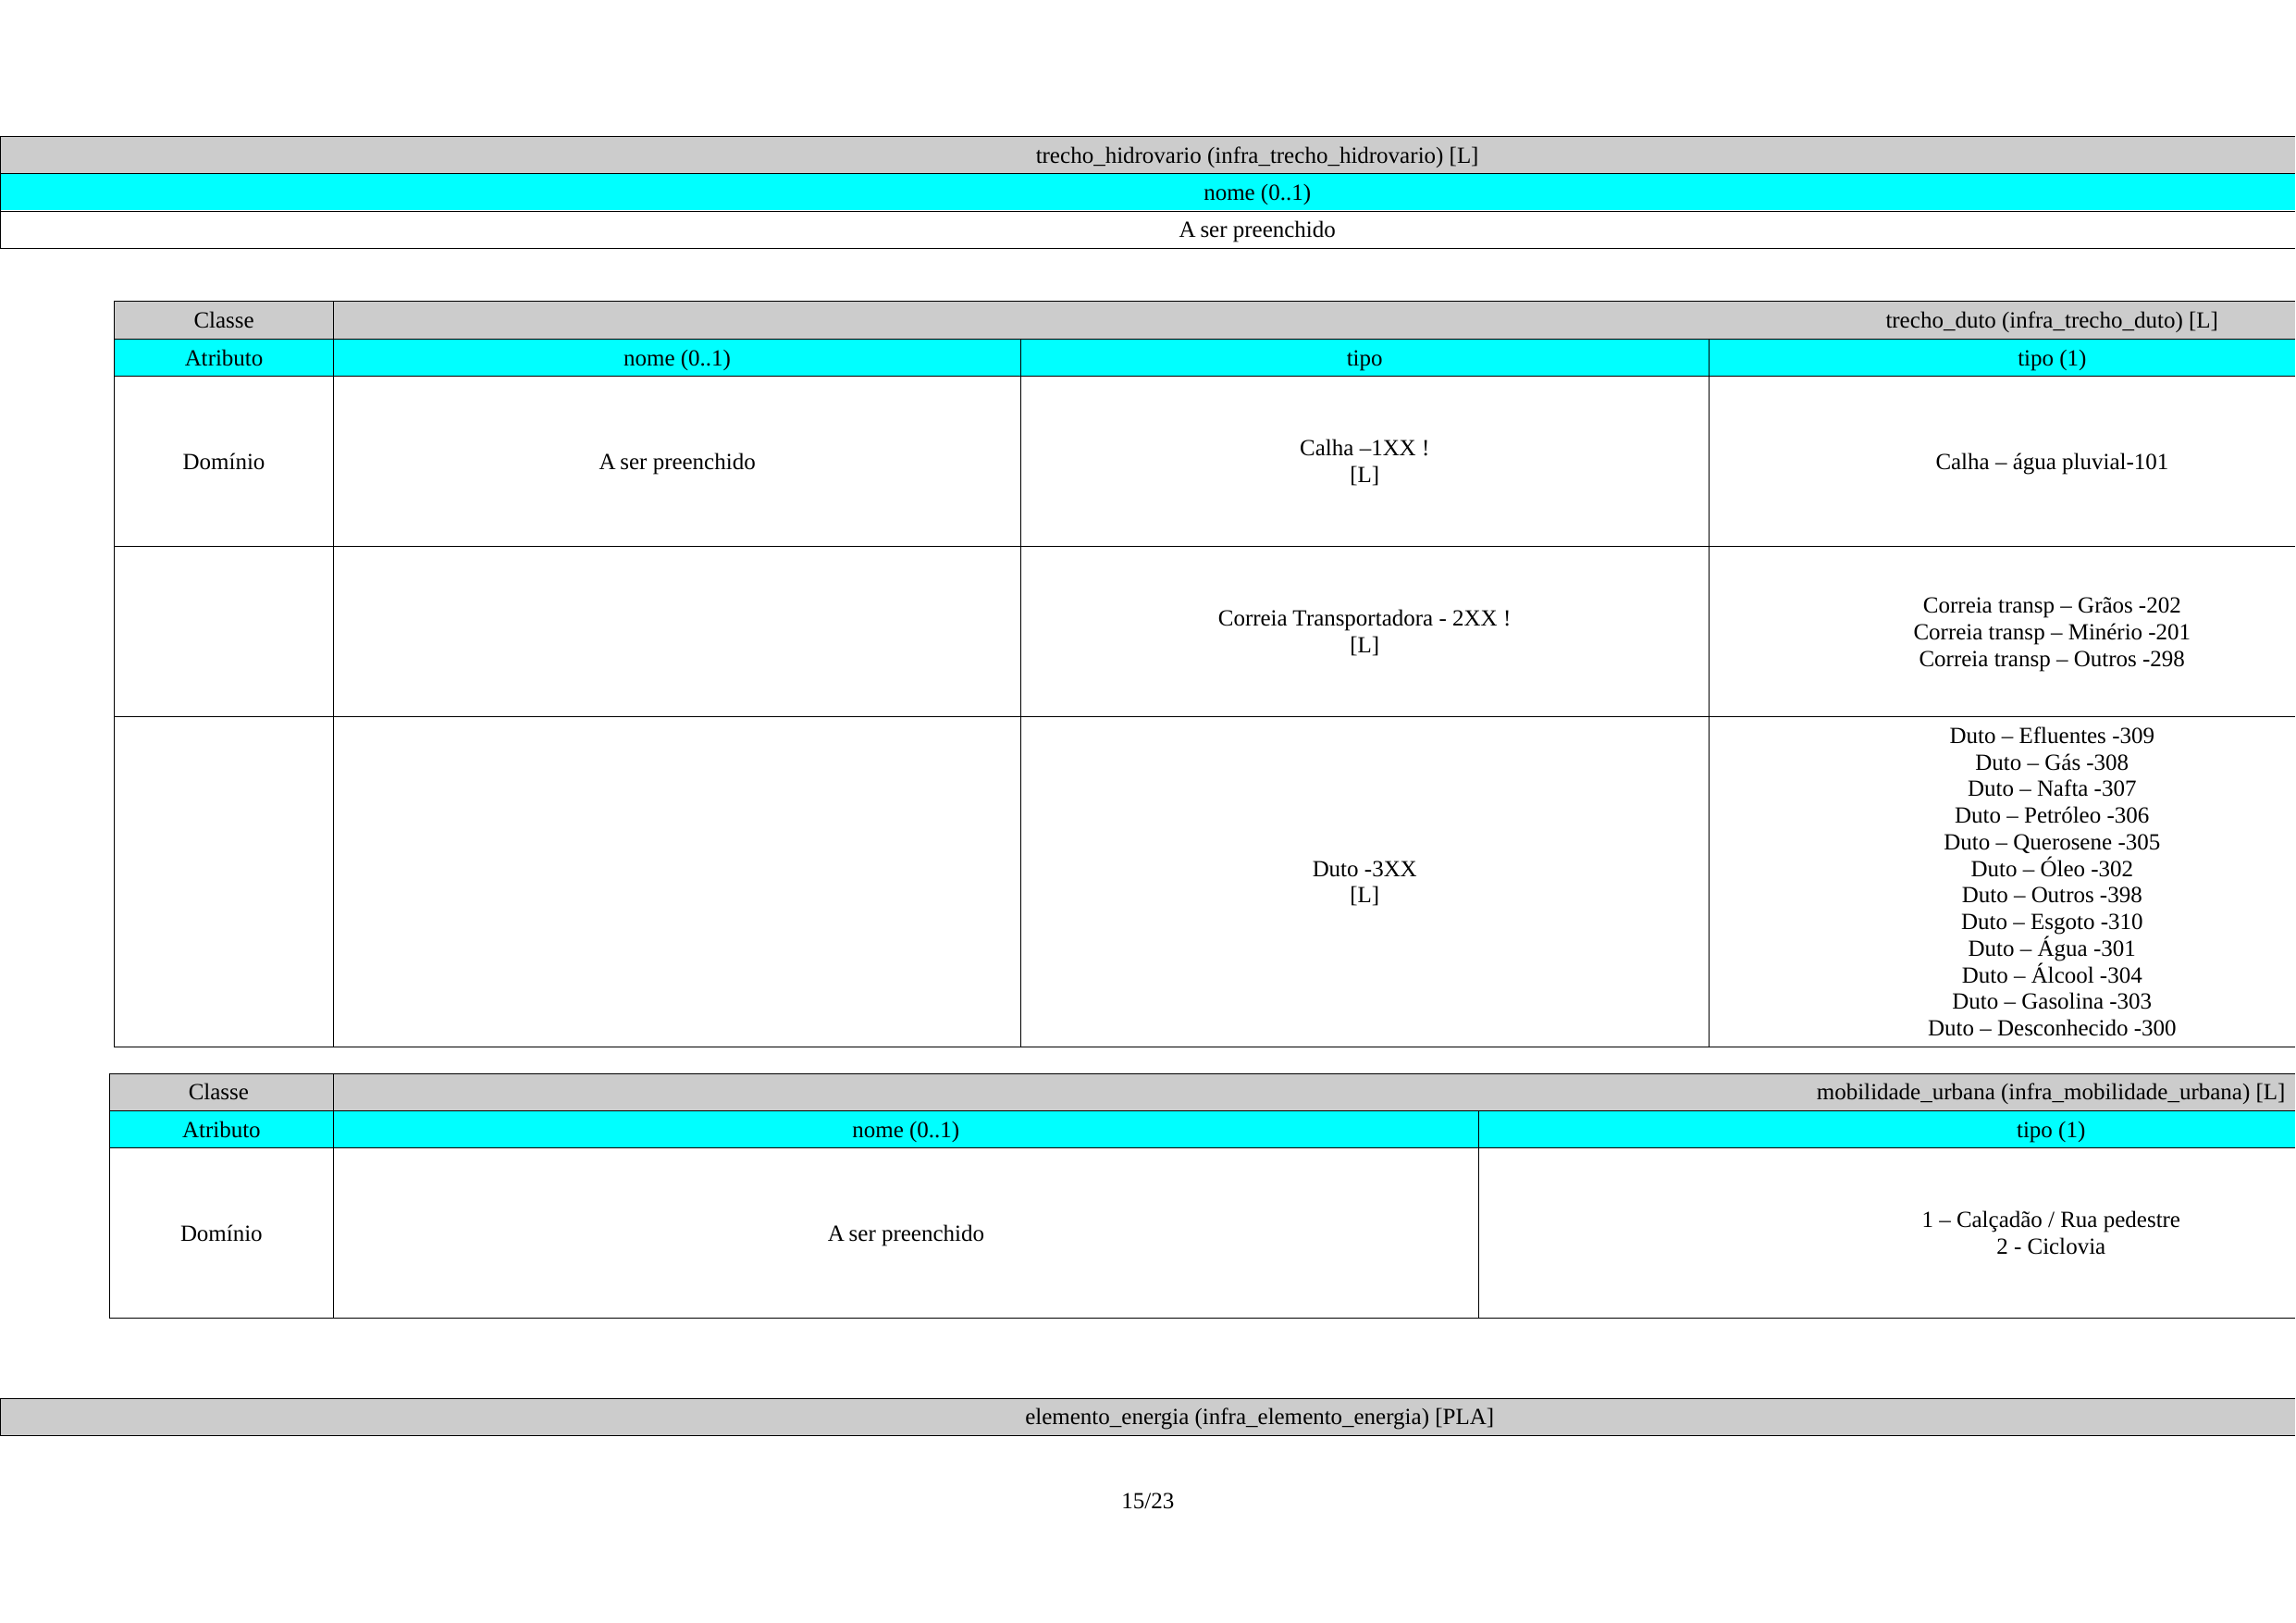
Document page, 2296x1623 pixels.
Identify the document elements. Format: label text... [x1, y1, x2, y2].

table_cell nome (0..1) [334, 1111, 1478, 1147]
table_header Classe [115, 302, 333, 339]
table_cell [115, 717, 333, 1047]
table_cell tipo (1) [1710, 340, 2295, 376]
table_cell nome (0..1) [1, 174, 2295, 210]
table_header trecho_hidrovario (infra_trecho_hidrovario) [L] [1, 137, 2295, 173]
table_cell tipo [1021, 340, 1709, 376]
table_cell Calha – água pluvial-101 [1710, 377, 2295, 546]
table_cell Correia transp – Grãos -202 Correia transp – Minério -201 Correia transp – Outros -298 [1710, 547, 2295, 716]
table_cell [334, 547, 1020, 716]
table_cell Duto -3XX [L] [1021, 717, 1709, 1047]
table_header trecho_duto (infra_trecho_duto) [L] [334, 302, 2295, 339]
table_cell Correia Transportadora - 2XX ! [L] [1021, 547, 1709, 716]
table_cell [334, 717, 1020, 1047]
table_cell A ser preenchido [1, 212, 2295, 248]
table_cell Duto – Efluentes -309 Duto – Gás -308 Duto – Nafta -307 Duto – Petróleo -306 Duto – Querosene -305 Duto – Óleo -302 Duto – Outros -398 Duto – Esgoto -310 Duto – Água -301 Duto – Álcool -304 Duto – Gasolina -303 Duto – Desconhecido -300 [1710, 717, 2295, 1047]
table_cell A ser preenchido [334, 1148, 1478, 1318]
table_cell Domínio [115, 377, 333, 546]
table_header elemento_energia (infra_elemento_energia) [PLA] [1, 1399, 2295, 1435]
table_cell Atributo [110, 1111, 333, 1147]
table_cell nome (0..1) [334, 340, 1020, 376]
table_cell Domínio [110, 1148, 333, 1318]
table_cell tipo (1) [1479, 1111, 2295, 1147]
table_header Classe [110, 1074, 333, 1110]
table_cell 1 – Calçadão / Rua pedestre 2 - Ciclovia [1479, 1148, 2295, 1318]
table_cell Atributo [115, 340, 333, 376]
table_header mobilidade_urbana (infra_mobilidade_urbana) [L] [334, 1074, 2295, 1110]
table_cell Calha –1XX ! [L] [1021, 377, 1709, 546]
table_cell [115, 547, 333, 716]
table_cell A ser preenchido [334, 377, 1020, 546]
